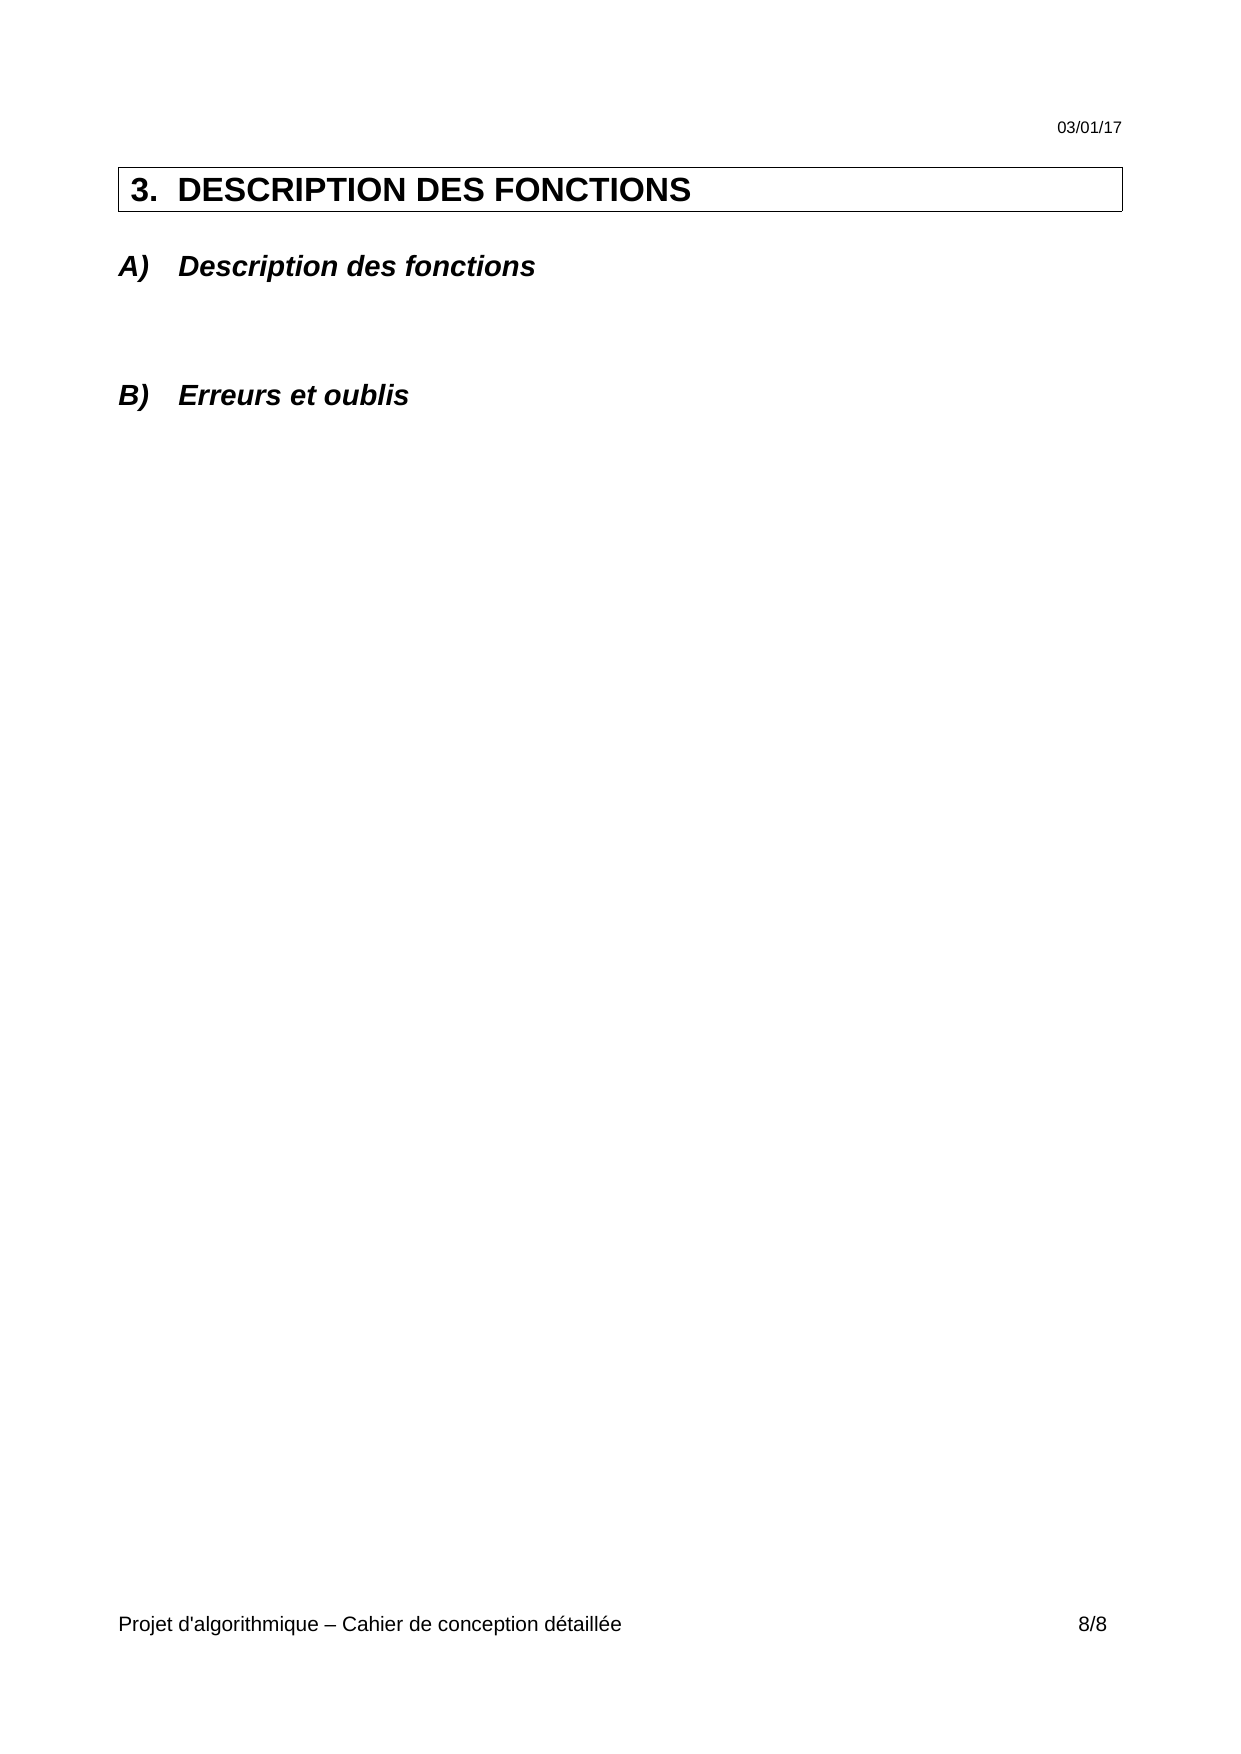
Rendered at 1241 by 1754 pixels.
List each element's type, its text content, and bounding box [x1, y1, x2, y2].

subtitle DESCRIPTION DES FONCTIONS [119, 168, 1122, 211]
subtitle Erreurs et oublis [118, 377, 1122, 411]
subtitle Description des fonctions [118, 249, 1122, 282]
